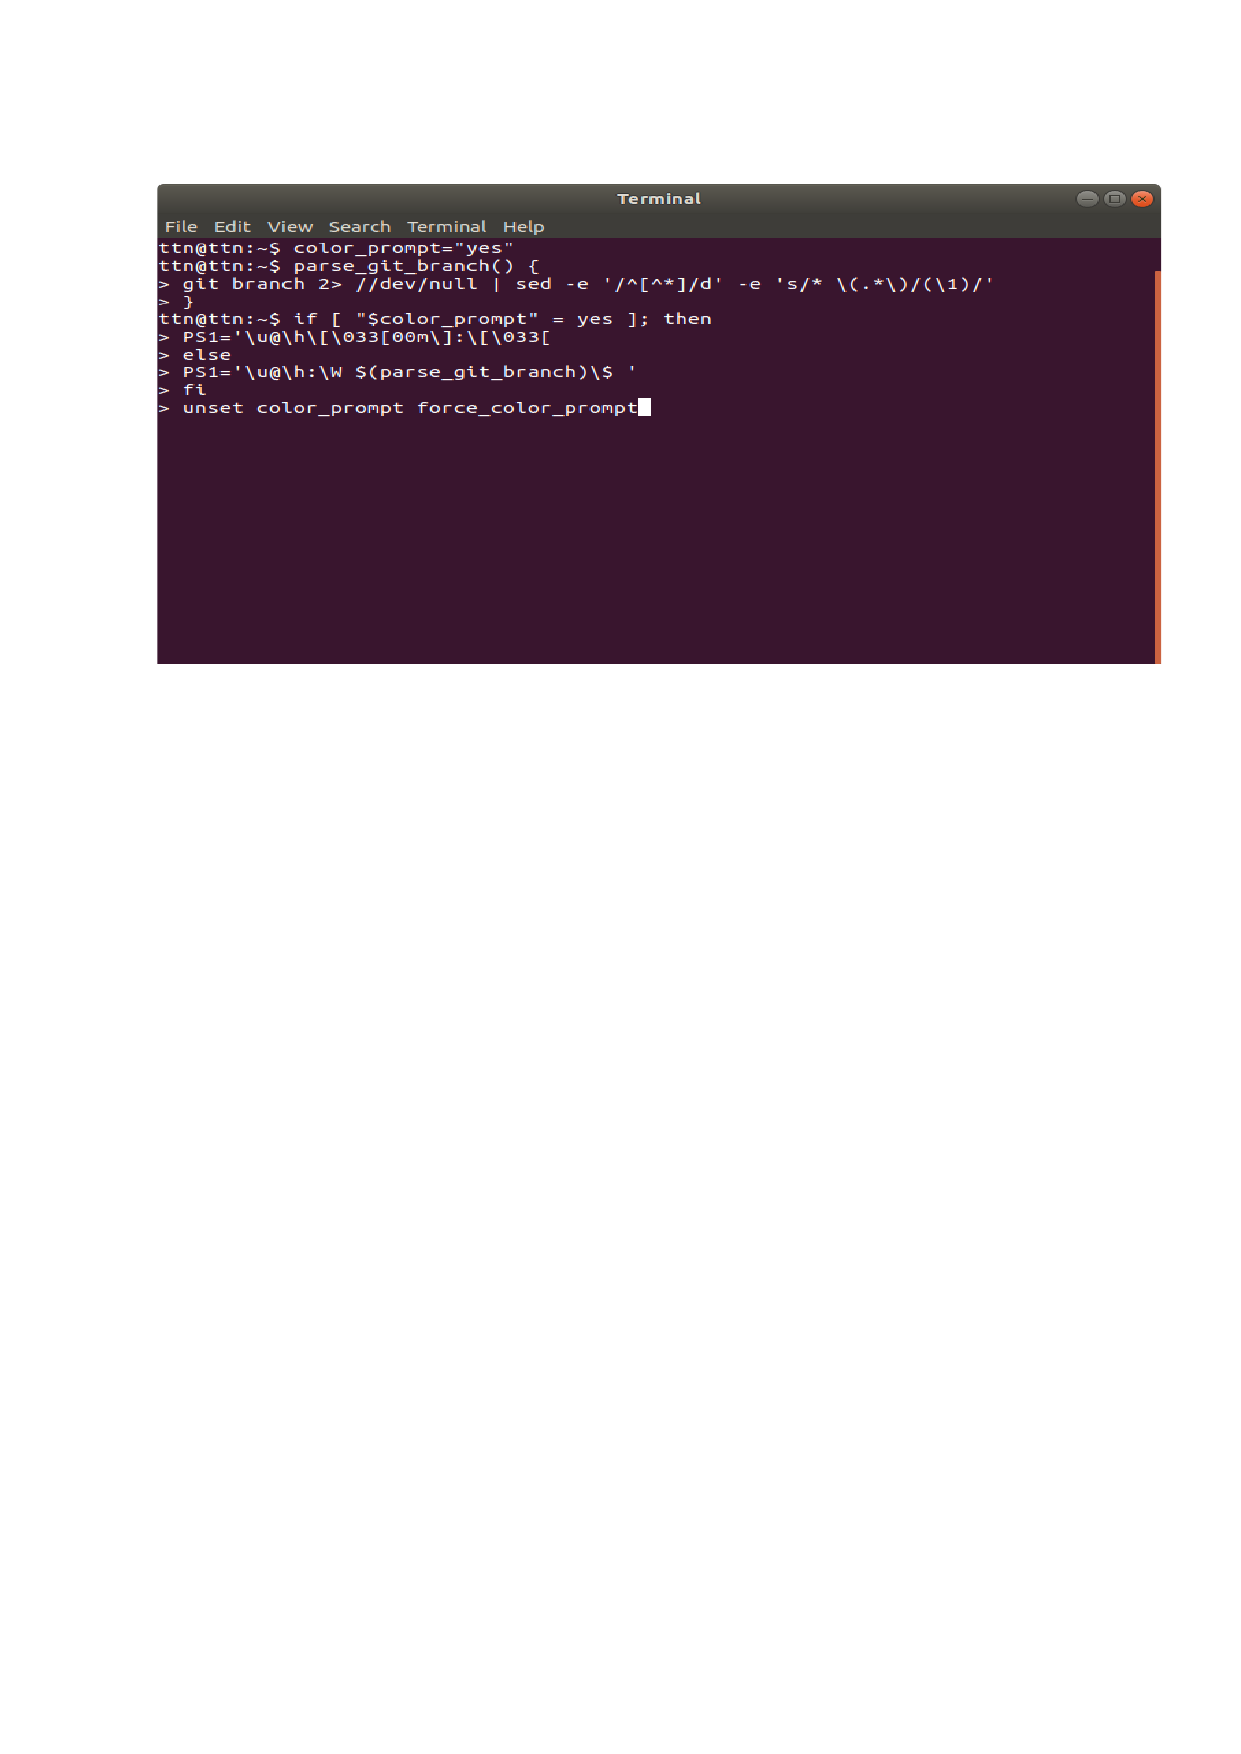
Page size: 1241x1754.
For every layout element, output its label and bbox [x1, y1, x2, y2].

picture [157, 184, 1162, 664]
